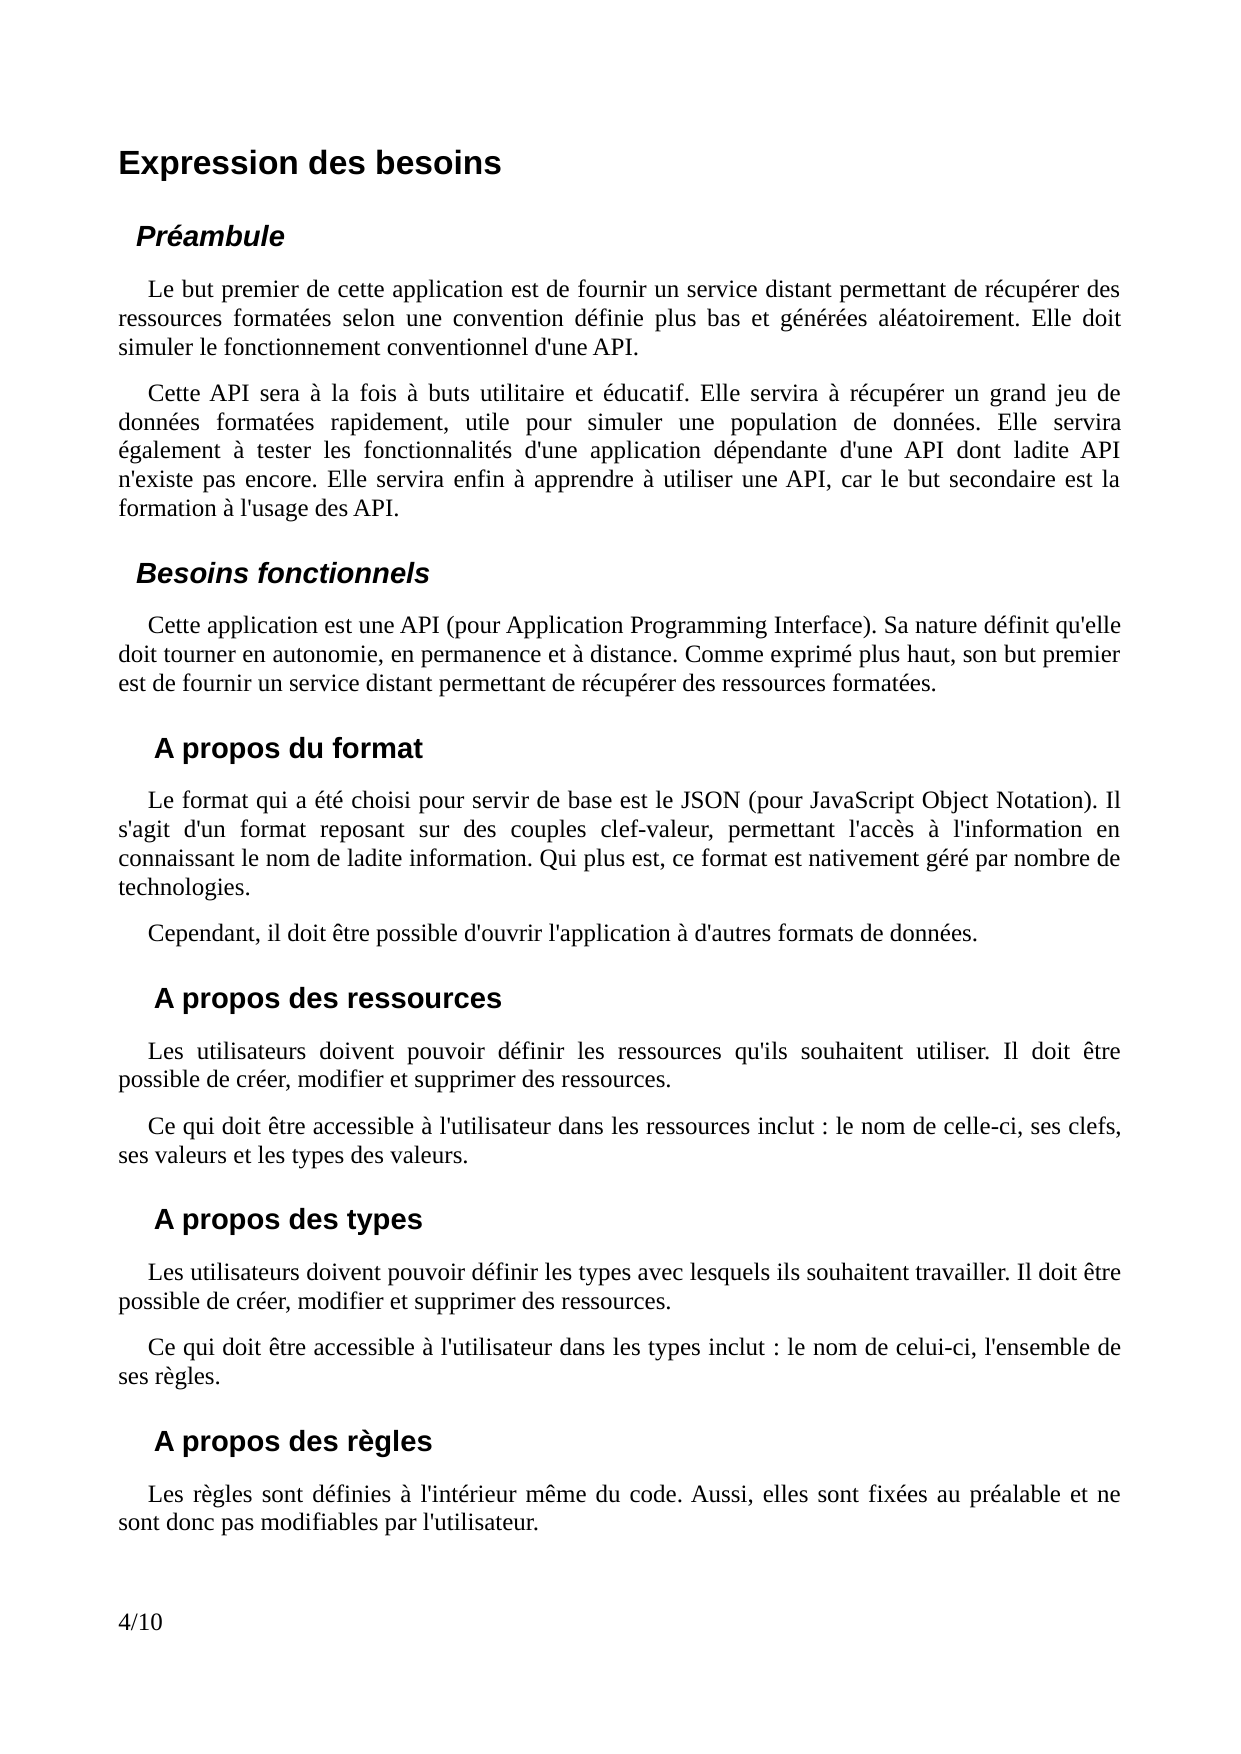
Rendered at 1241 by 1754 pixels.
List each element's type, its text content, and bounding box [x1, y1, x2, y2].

subtitle A propos des règles [153, 1424, 1122, 1457]
text Les utilisateurs doivent pouvoir définir les ressources qu'ils souhaitent utiliser. Il doit être possible de créer, modifier et supprimer des ressources. [118, 1036, 1122, 1093]
subtitle Expression des besoins [118, 143, 1122, 182]
text Cette API sera à la fois à buts utilitaire et éducatif. Elle servira à récupérer un grand jeu de données formatées rapidement, utile pour simuler une population de données. Elle servira également à tester les fonctionnalités d'une application dépendante d'une API dont ladite API n'existe pas encore. Elle servira enfin à apprendre à utiliser une API, car le but secondaire est la formation à l'usage des API. [118, 378, 1122, 522]
text Ce qui doit être accessible à l'utilisateur dans les types inclut : le nom de celui-ci, l'ensemble de ses règles. [118, 1332, 1122, 1390]
text Le but premier de cette application est de fournir un service distant permettant de récupérer des ressources formatées selon une convention définie plus bas et générées aléatoirement. Elle doit simuler le fonctionnement conventionnel d'une API. [118, 274, 1122, 360]
text Les utilisateurs doivent pouvoir définir les types avec lesquels ils souhaitent travailler. Il doit être possible de créer, modifier et supprimer des ressources. [118, 1257, 1122, 1315]
subtitle Besoins fonctionnels [136, 556, 1122, 589]
subtitle A propos du format [153, 731, 1122, 764]
text Ce qui doit être accessible à l'utilisateur dans les ressources inclut : le nom de celle-ci, ses clefs, ses valeurs et les types des valeurs. [118, 1111, 1122, 1168]
text Le format qui a été choisi pour servir de base est le JSON (pour JavaScript Object Notation). Il s'agit d'un format reposant sur des couples clef-valeur, permettant l'accès à l'information en connaissant le nom de ladite information. Qui plus est, ce format est nativement géré par nombre de technologies. [118, 786, 1122, 901]
subtitle A propos des ressources [153, 981, 1122, 1014]
text Les règles sont définies à l'intérieur même du code. Aussi, elles sont fixées au préalable et ne sont donc pas modifiables par l'utilisateur. [118, 1479, 1122, 1536]
subtitle A propos des types [153, 1202, 1122, 1236]
text Cette application est une API (pour Application Programming Interface). Sa nature définit qu'elle doit tourner en autonomie, en permanence et à distance. Comme exprimé plus haut, son but premier est de fournir un service distant permettant de récupérer des ressources formatées. [118, 611, 1122, 697]
text Cependant, il doit être possible d'ouvrir l'application à d'autres formats de données. [118, 918, 1122, 947]
subtitle Préambule [136, 219, 1122, 253]
